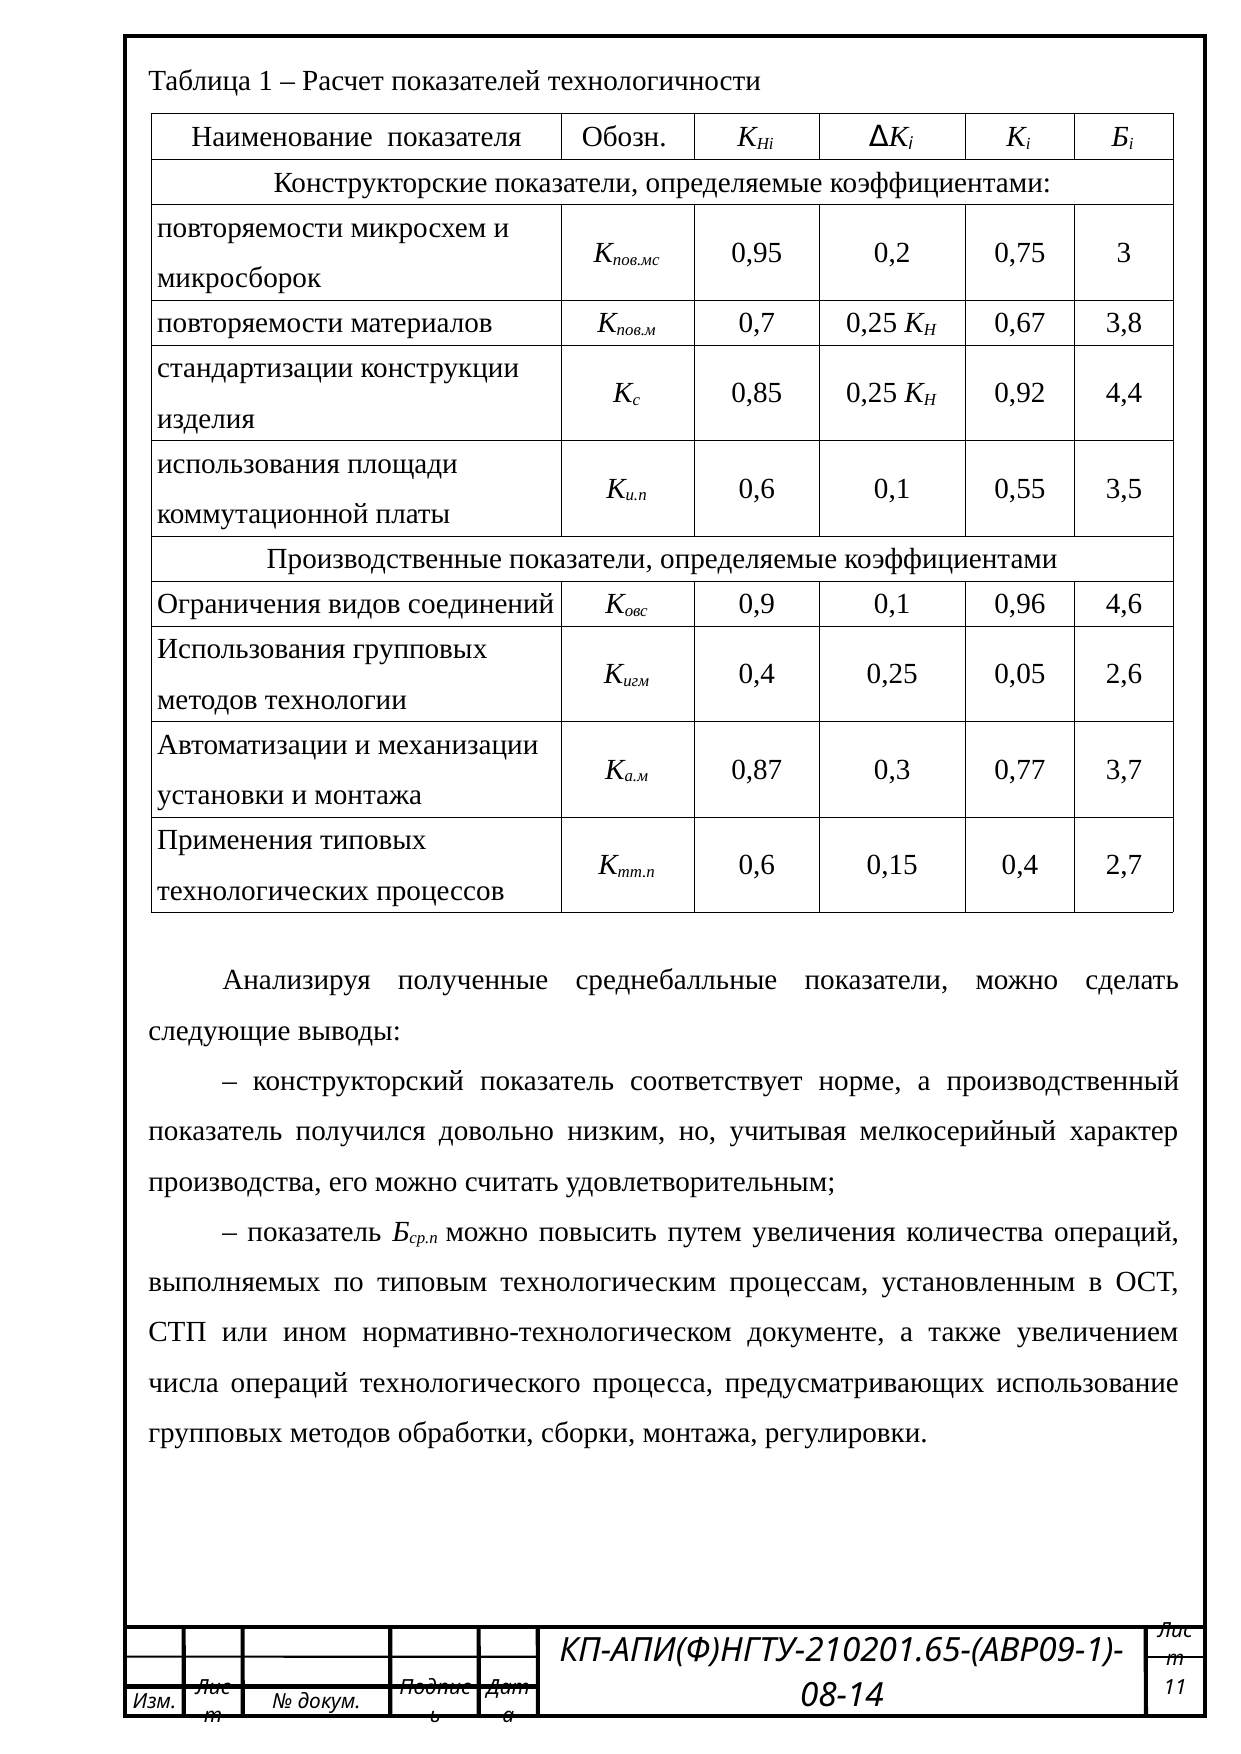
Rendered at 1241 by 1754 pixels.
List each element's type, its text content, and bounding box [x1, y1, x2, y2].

table_cell 0,25 КН [820, 301, 965, 345]
table_cell 0,1 [820, 582, 965, 626]
table_cell Ки.п [562, 441, 694, 536]
table_cell повторяемости микросхем и микросборок [152, 205, 561, 299]
table_cell 0,6 [695, 441, 819, 536]
table_cell 3,5 [1075, 441, 1173, 536]
table_cell 3,8 [1075, 301, 1173, 345]
table_cell Кигм [562, 627, 694, 721]
table_cell 0,77 [966, 722, 1074, 817]
table_header Ki [966, 114, 1074, 159]
table_cell Кпов.м [562, 301, 694, 345]
table_cell 0,96 [966, 582, 1074, 626]
table_cell 0,3 [820, 722, 965, 817]
table_cell Ограничения видов соединений [152, 582, 561, 626]
table_cell Кс [562, 346, 694, 440]
table_cell Ковс [562, 582, 694, 626]
text – показатель Бср.п можно повысить путем увеличения количества операций, выполняемых по типовым технологическим процессам, установленным в ОСТ, СТП или ином нормативно-технологическом документе, а также увеличением числа операций технологического процесса, предусматривающих использование групповых методов обработки, сборки, монтажа, регулировки. [148, 1214, 1179, 1449]
table_header ΔKi [820, 114, 965, 159]
table_cell 2,7 [1075, 818, 1173, 912]
table_header KHi [695, 114, 819, 159]
table_cell Кпов.мс [562, 205, 694, 299]
text – конструкторский показатель соответствует норме, а производственный показатель получился довольно низким, но, учитывая мелкосерийный характер производства, его можно считать удовлетворительным; [148, 1063, 1179, 1197]
table_cell Автоматизации и механизации установки и монтажа [152, 722, 561, 817]
table_cell 0,6 [695, 818, 819, 912]
table_cell 0,25 [820, 627, 965, 721]
table_header Обозн. [562, 114, 694, 159]
table_cell Применения типовых технологических процессов [152, 818, 561, 912]
table_cell 0,55 [966, 441, 1074, 536]
table_cell 0,87 [695, 722, 819, 817]
table_cell 0,25 КН [820, 346, 965, 440]
table_cell 4,6 [1075, 582, 1173, 626]
table_cell 0,4 [966, 818, 1074, 912]
table_cell 0,05 [966, 627, 1074, 721]
table_cell 3 [1075, 205, 1173, 299]
table_cell 4,4 [1075, 346, 1173, 440]
table_cell 2,6 [1075, 627, 1173, 721]
text Таблица 1 – Расчет показателей технологичности [148, 63, 1179, 97]
table_cell 0,7 [695, 301, 819, 345]
table_cell 0,9 [695, 582, 819, 626]
table_cell 3,7 [1075, 722, 1173, 817]
table_cell Ка.м [562, 722, 694, 817]
table_cell 0,75 [966, 205, 1074, 299]
table_cell 0,2 [820, 205, 965, 299]
table_cell Конструкторские показатели, определяемые коэффициентами: [152, 160, 1173, 204]
text Анализируя полученные среднебалльные показатели, можно сделать следующие выводы: [148, 962, 1179, 1046]
table_cell Производственные показатели, определяемые коэффициентами [152, 537, 1173, 581]
table_cell использования площади коммутационной платы [152, 441, 561, 536]
table_cell 0,1 [820, 441, 965, 536]
table_cell Использования групповых методов технологии [152, 627, 561, 721]
table_cell 0,85 [695, 346, 819, 440]
table_cell 0,4 [695, 627, 819, 721]
table_cell повторяемости материалов [152, 301, 561, 345]
table_cell 0,67 [966, 301, 1074, 345]
table_cell 0,15 [820, 818, 965, 912]
table_header Наименование показателя [152, 114, 561, 159]
table_header Бi [1075, 114, 1173, 159]
table_cell 0,92 [966, 346, 1074, 440]
table_cell стандартизации конструкции изделия [152, 346, 561, 440]
table_cell Ктт.п [562, 818, 694, 912]
table_cell 0,95 [695, 205, 819, 299]
